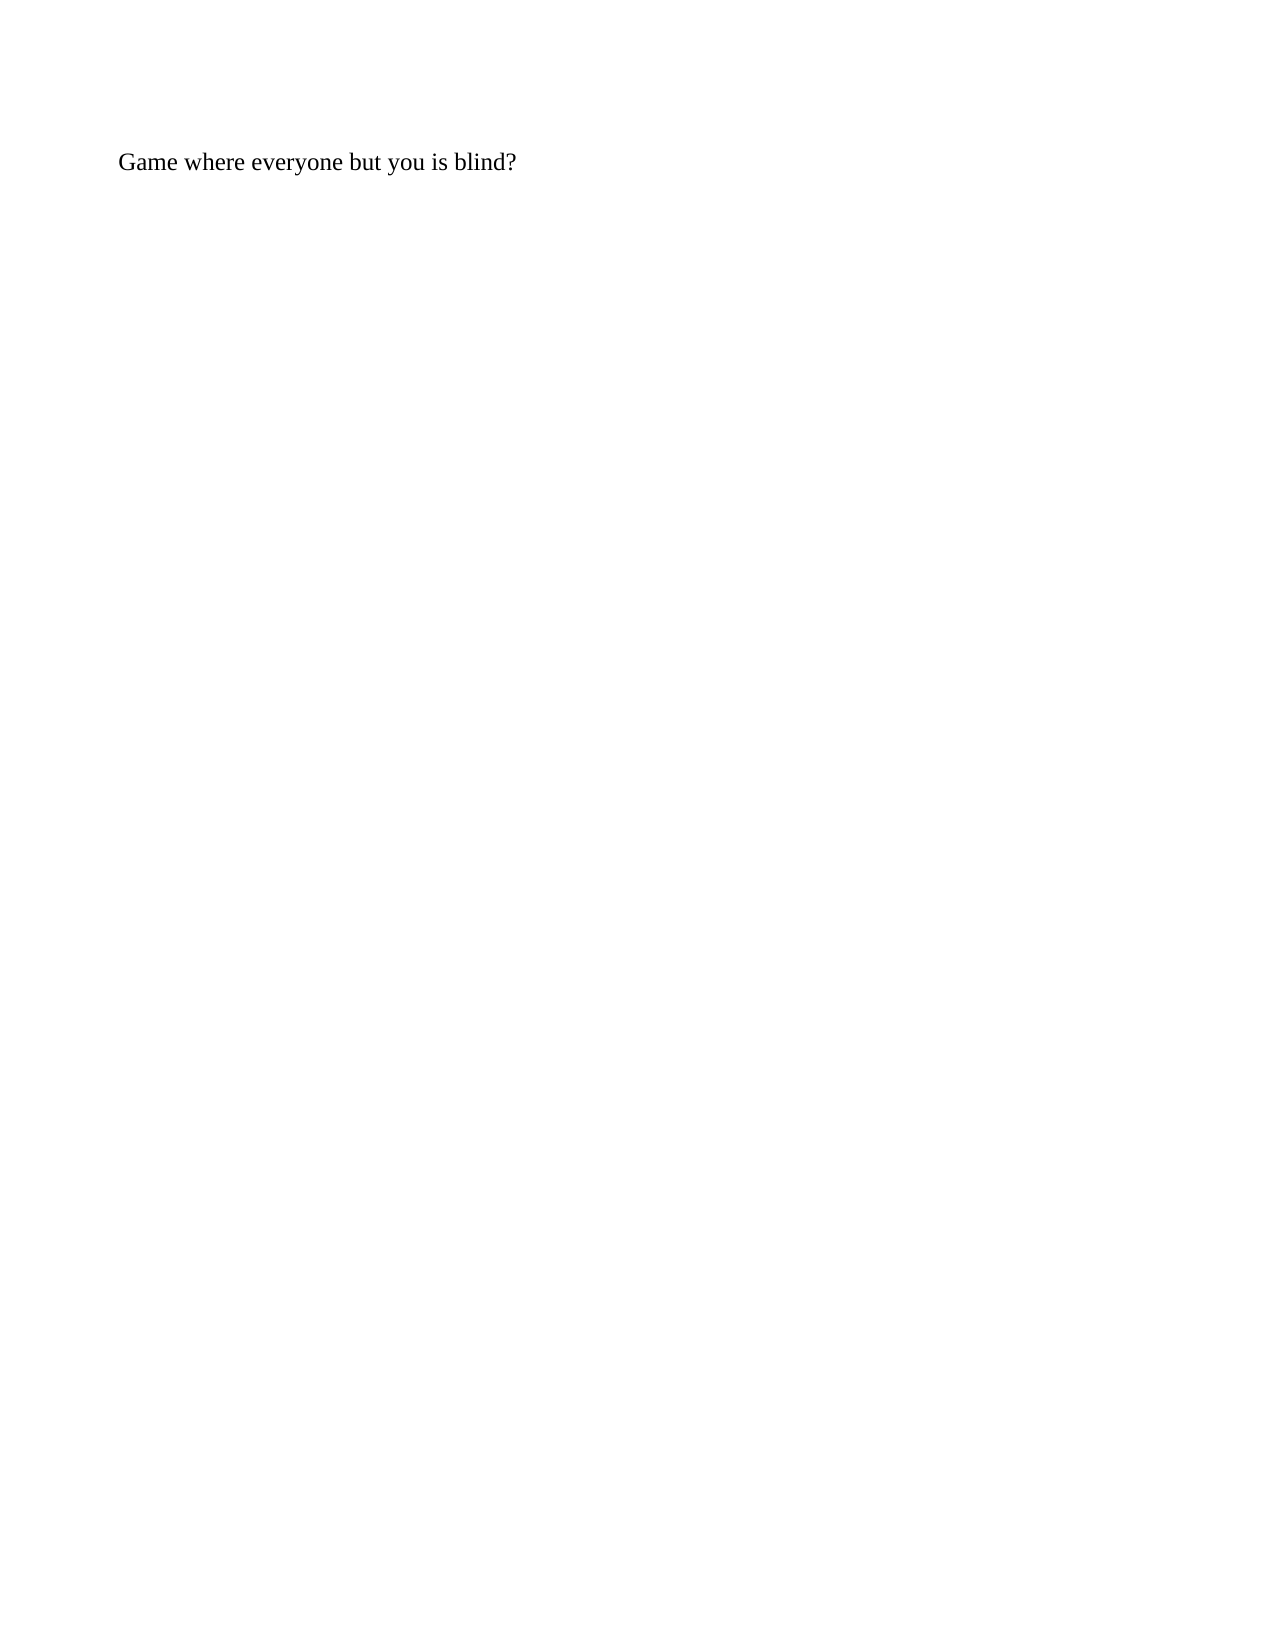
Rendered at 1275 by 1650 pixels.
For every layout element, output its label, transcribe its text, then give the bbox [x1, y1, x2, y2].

text Game where everyone but you is blind? [118, 147, 1157, 176]
